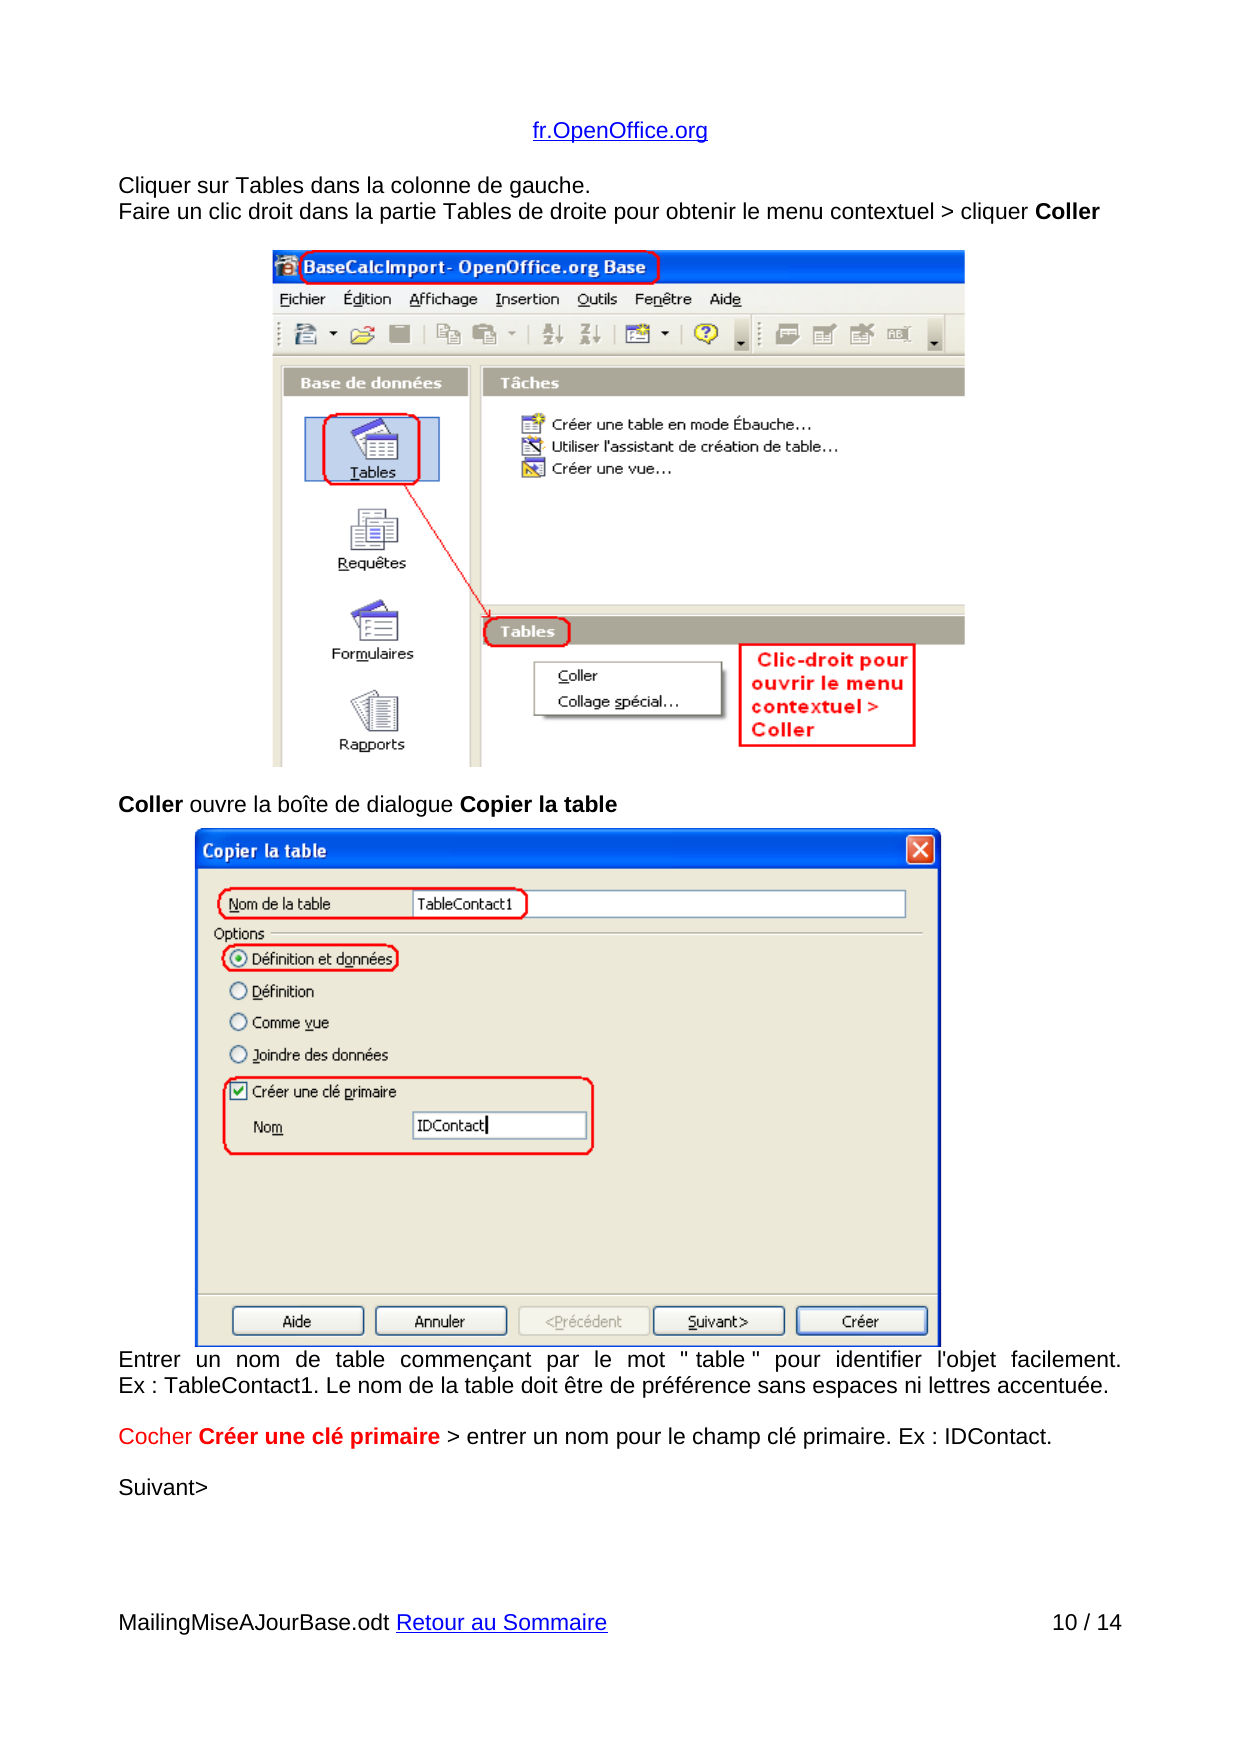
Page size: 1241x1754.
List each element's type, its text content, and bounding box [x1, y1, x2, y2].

text Suivant> [118, 1475, 1122, 1501]
text Cliquer sur Tables dans la colonne de gauche. [118, 173, 1122, 199]
text Coller ouvre la boîte de dialogue Copier la table [118, 792, 1122, 817]
text Cocher Créer une clé primaire > entrer un nom pour le champ clé primaire. Ex : IDContact. [118, 1424, 1122, 1449]
text Faire un clic droit dans la partie Tables de droite pour obtenir le menu contextuel > cliquer Coller [118, 199, 1122, 224]
text Entrer un nom de table commençant par le mot " table " pour identifier l'objet facilement. Ex : TableContact1. Le nom de la table doit être de préférence sans espaces ni lettres accentuée. [118, 1251, 1122, 1398]
